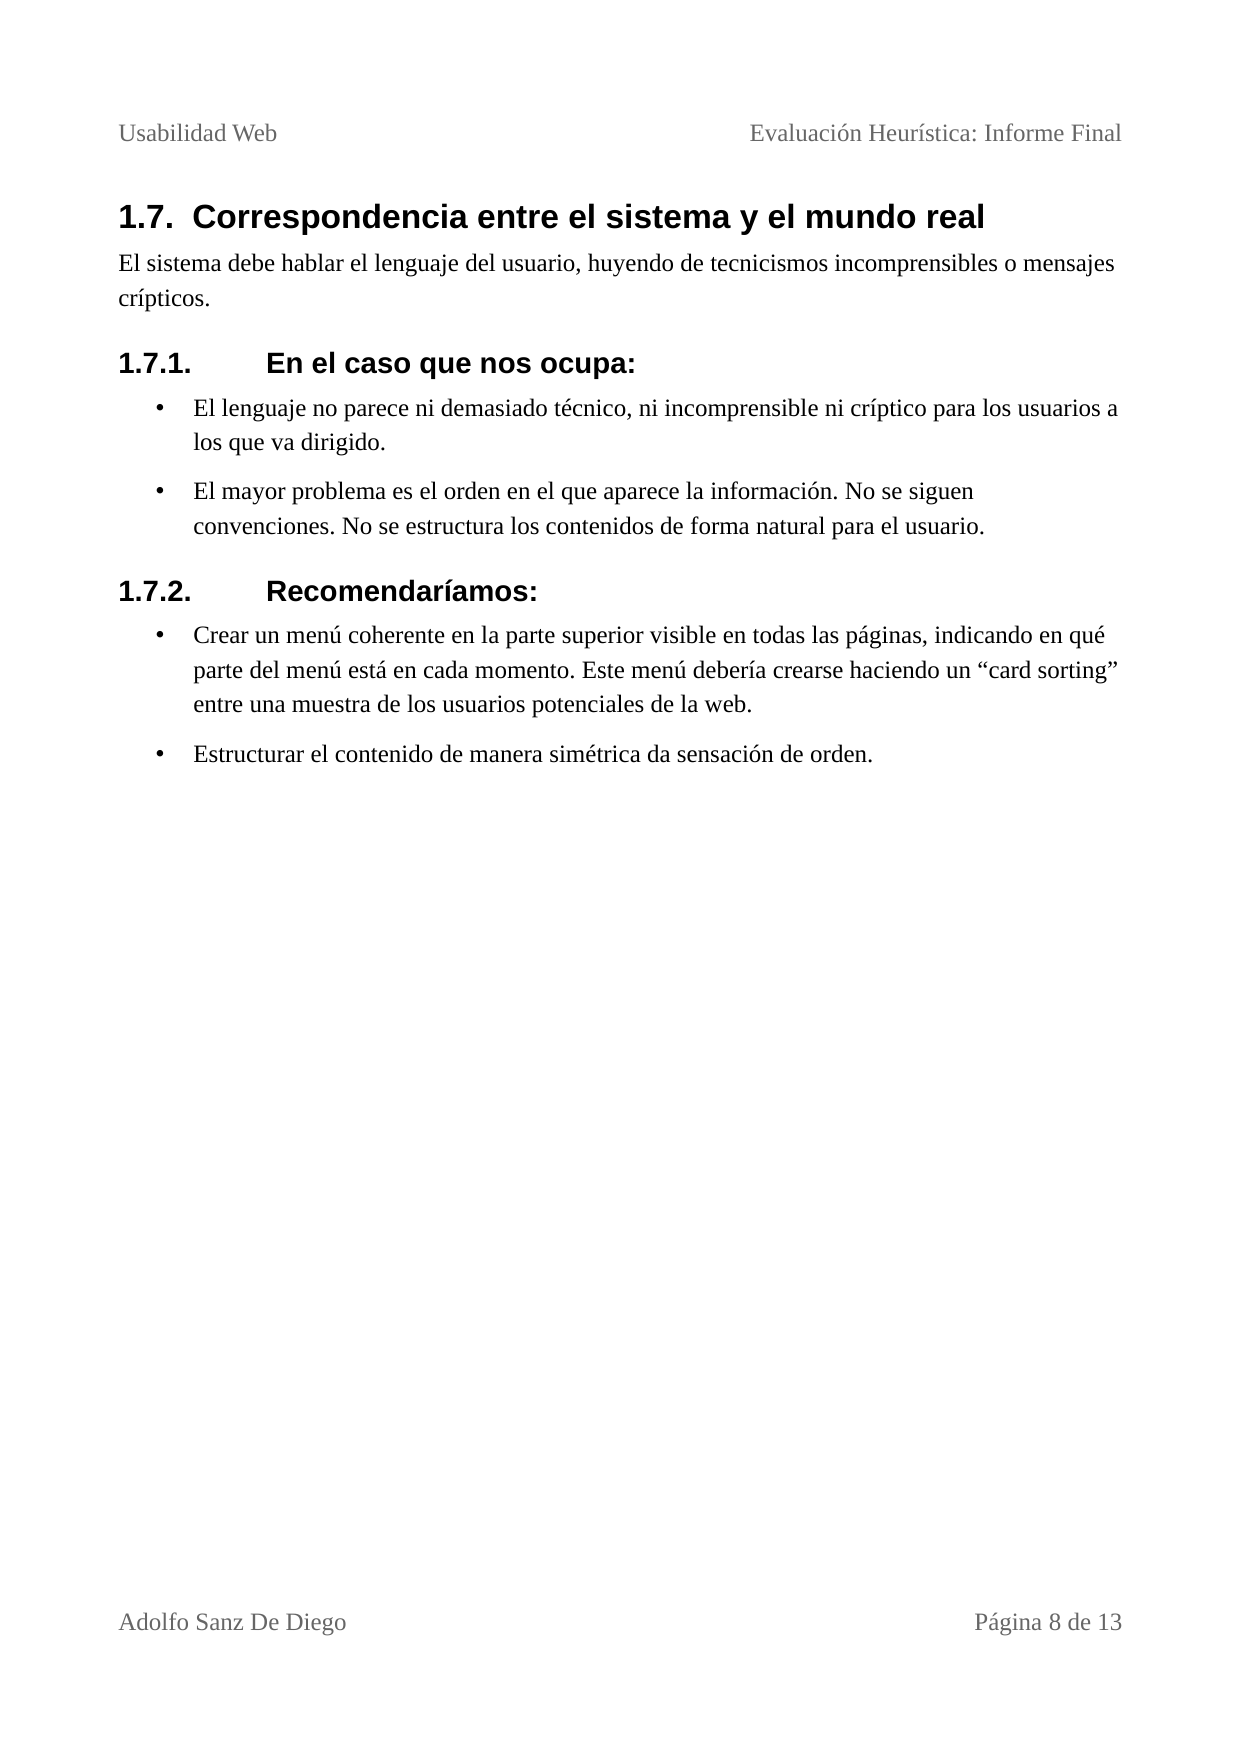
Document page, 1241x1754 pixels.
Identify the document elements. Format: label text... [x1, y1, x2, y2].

list El mayor problema es el orden en el que aparece la información. No se siguen convenciones. No se estructura los contenidos de forma natural para el usuario. [156, 476, 1122, 539]
list El lenguaje no parece ni demasiado técnico, ni incomprensible ni críptico para los usuarios a los que va dirigido. [156, 393, 1122, 456]
list Crear un menú coherente en la parte superior visible en todas las páginas, indicando en qué parte del menú está en cada momento. Este menú debería crearse haciendo un “card sorting” entre una muestra de los usuarios potenciales de la web. [156, 621, 1122, 718]
text El sistema debe hablar el lenguaje del usuario, huyendo de tecnicismos incomprensibles o mensajes crípticos. [118, 248, 1122, 312]
list Estructurar el contenido de manera simétrica da sensación de orden. [156, 739, 1122, 767]
subtitle En el caso que nos ocupa: [118, 346, 1122, 380]
subtitle Recomendaríamos: [118, 574, 1122, 608]
subtitle Correspondencia entre el sistema y el mundo real [118, 197, 1122, 236]
